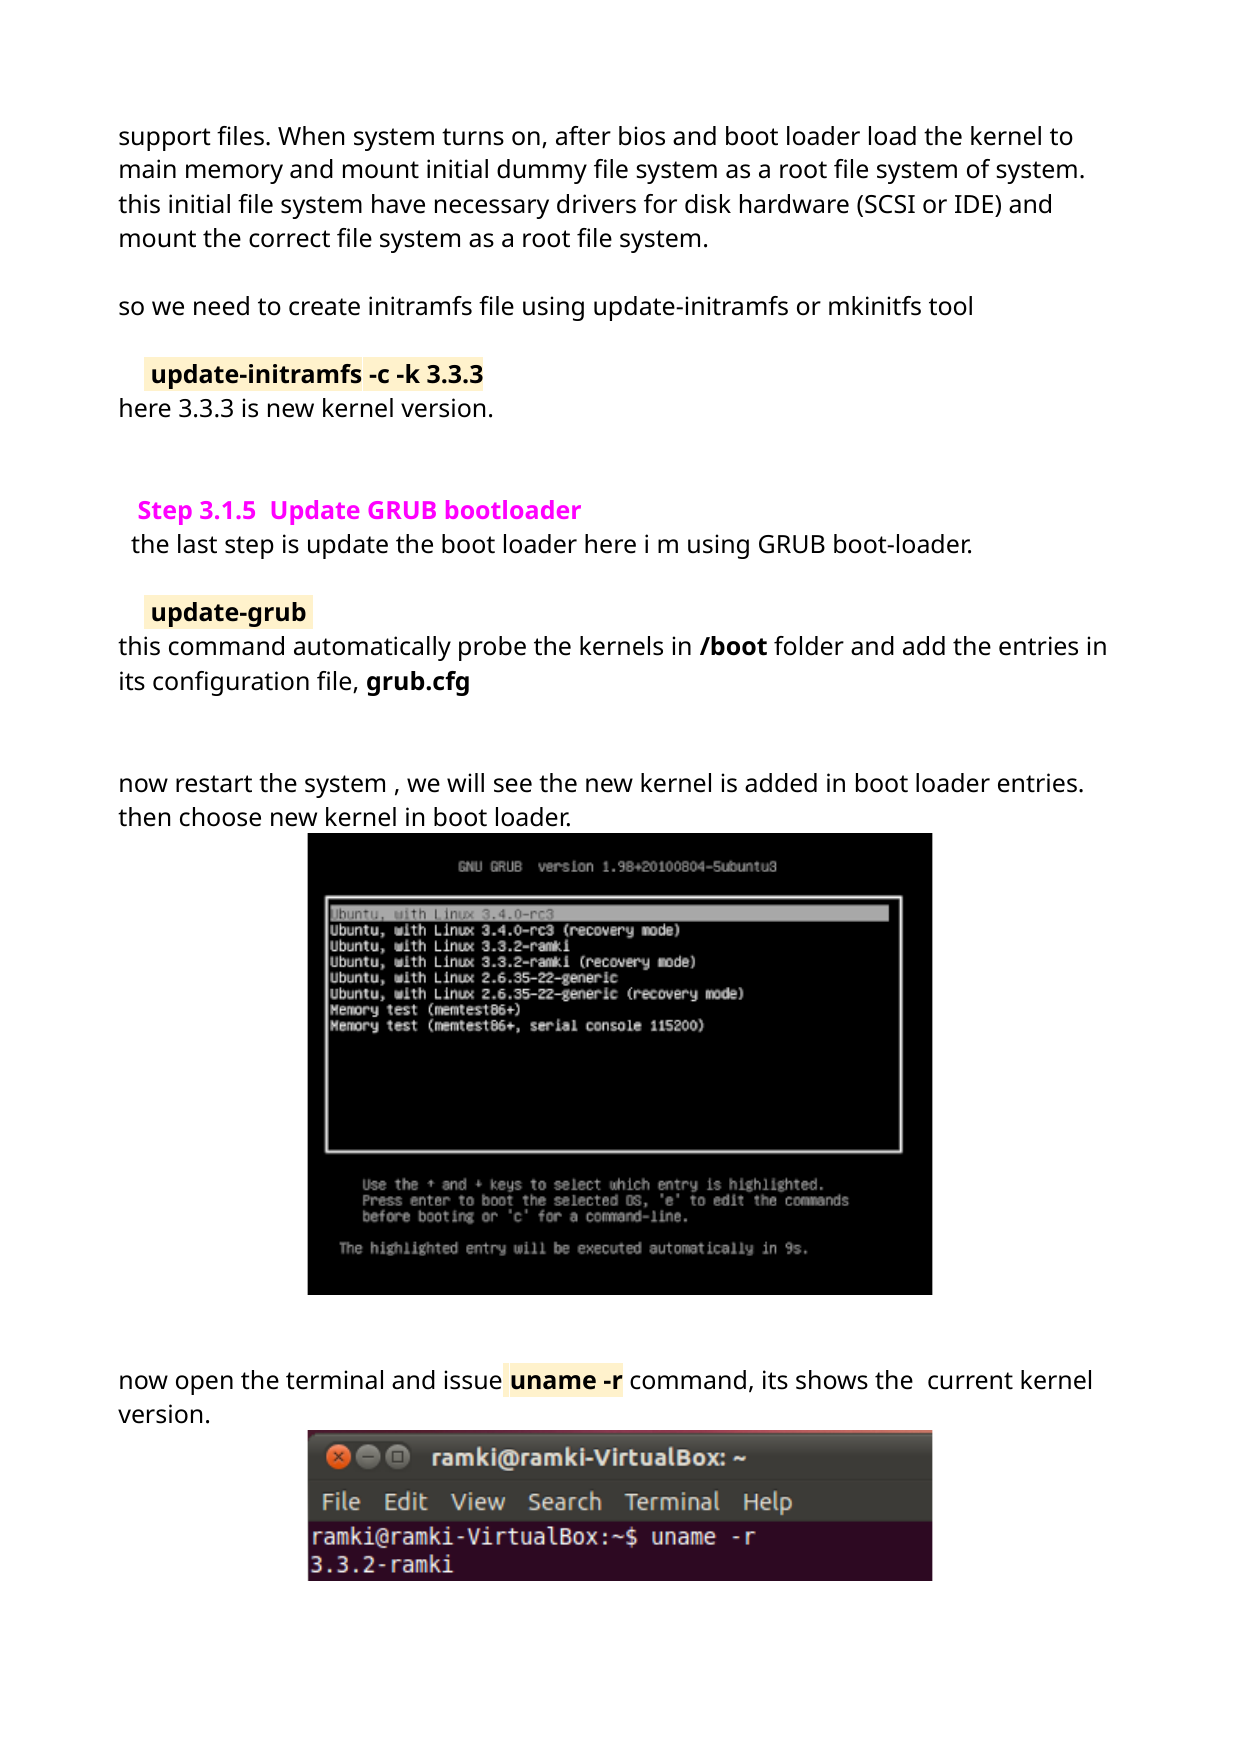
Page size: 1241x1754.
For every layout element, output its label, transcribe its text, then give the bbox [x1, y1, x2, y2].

text support files. When system turns on, after bios and boot loader load the kernel to main memory and mount initial dummy file system as a root file system of system. this initial file system have necessary drivers for disk hardware (SCSI or IDE) and mount the correct file system as a root file system. so we need to create initramfs file using update-initramfs or mkinitfs tool update-initramfs -c -k 3.3.3 here 3.3.3 is new kernel version. Step 3.1.5 Update GRUB bootloader the last step is update the boot loader here i m using GRUB boot-loader. update-grub this command automatically probe the kernels in /boot folder and add the entries in its configuration file, grub.cfg now restart the system , we will see the new kernel is added in boot loader entries. then choose new kernel in boot loader. [118, 118, 1122, 833]
picture [307, 1430, 933, 1581]
picture [307, 833, 933, 1295]
text now open the terminal and issue uname -r command, its shows the current kernel version. [118, 1294, 1122, 1431]
